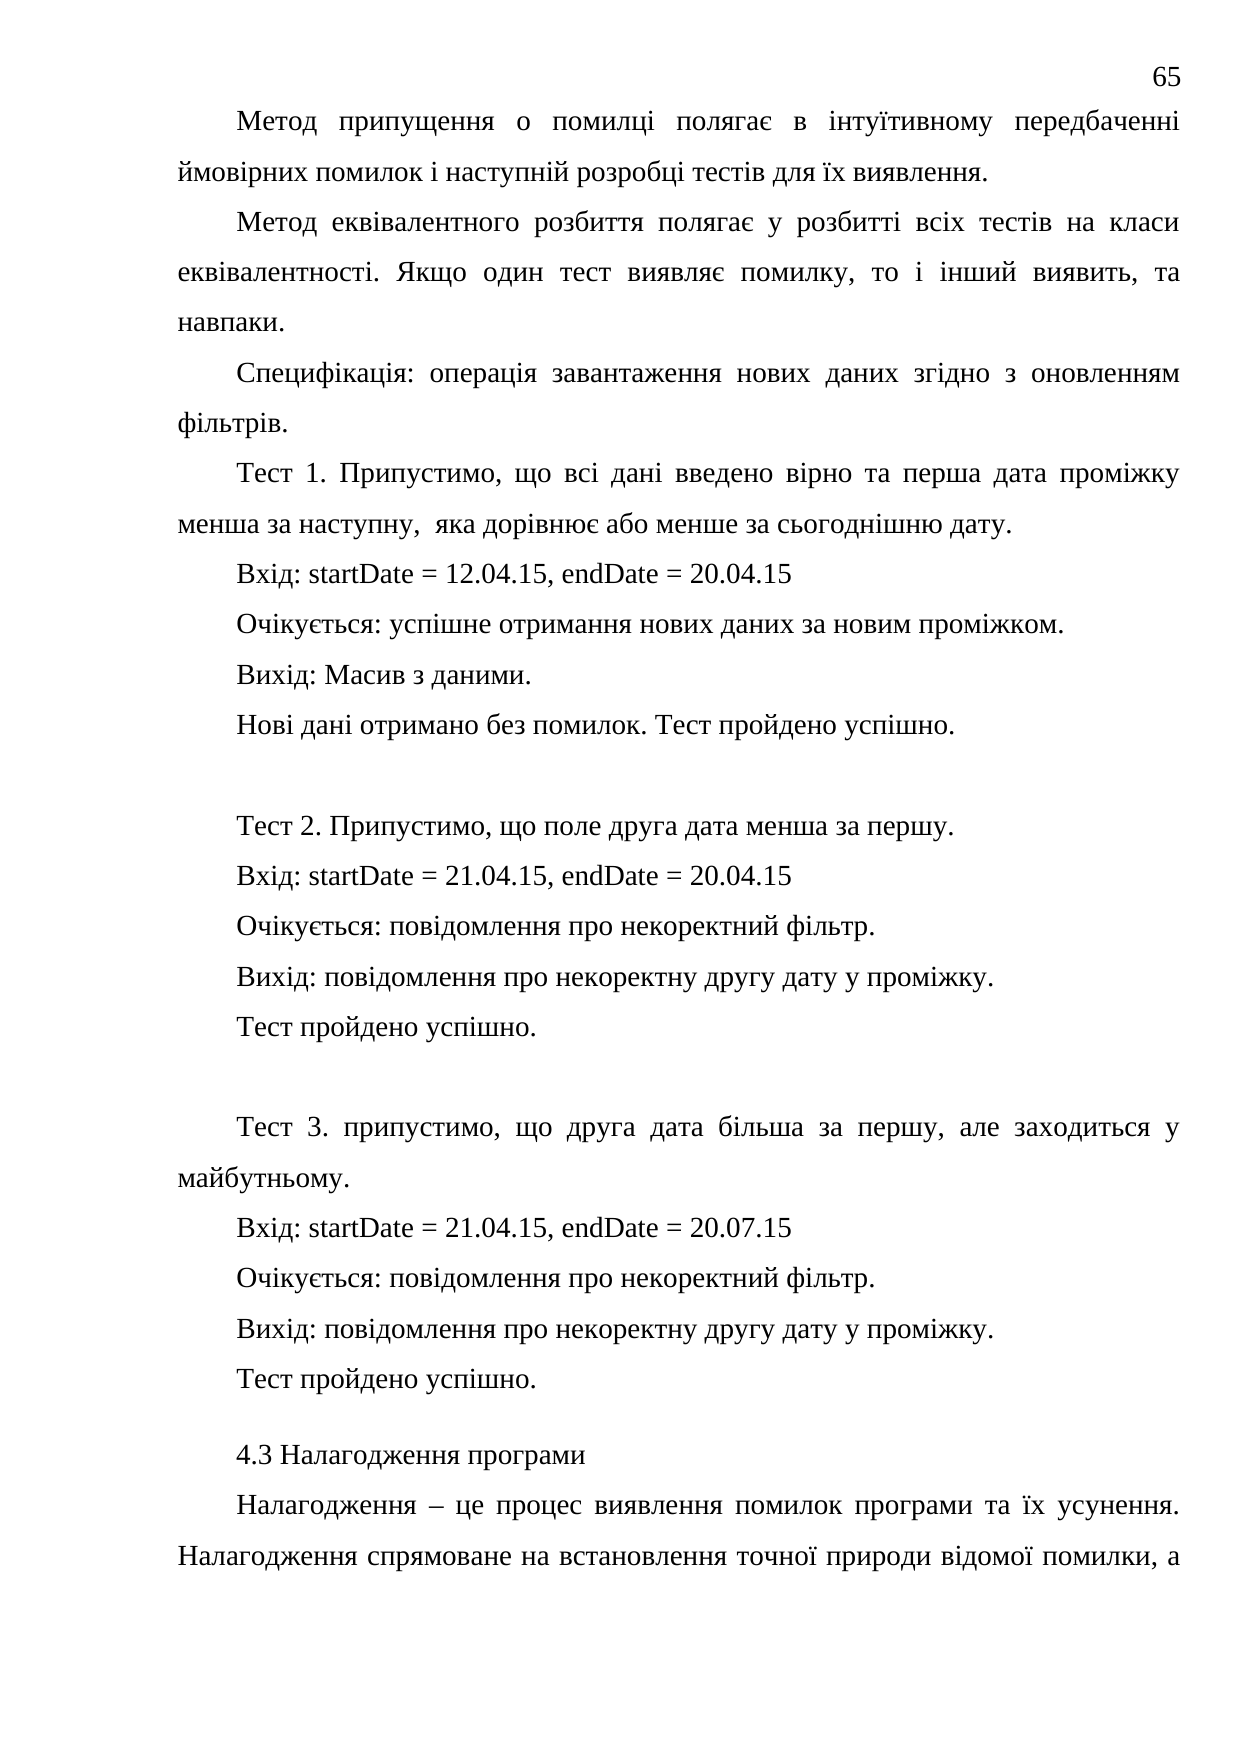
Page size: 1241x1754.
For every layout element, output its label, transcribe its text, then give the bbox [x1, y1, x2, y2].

text Тест 1. Припустимо, що всі дані введено вірно та перша дата проміжку менша за наступну, яка дорівнює або менше за сьогоднішню дату. [177, 456, 1181, 539]
subtitle 4.3 Налагодження програми [177, 1437, 1181, 1471]
text Тест пройдено успішно. [177, 1009, 1181, 1042]
text Вихід: повідомлення про некоректну другу дату у проміжку. [177, 959, 1181, 992]
text Специфікація: операція завантаження нових даних згідно з оновленням фільтрів. [177, 355, 1181, 439]
text Тест пройдено успішно. [177, 1361, 1181, 1395]
text Очікується: успішне отримання нових даних за новим проміжком. [177, 606, 1181, 640]
text Вхід: startDate = 21.04.15, endDate = 20.04.15 [177, 858, 1181, 892]
text Метод еквівалентного розбиття полягає у розбитті всіх тестів на класи еквівалентності. Якщо один тест виявляє помилку, то і інший виявить, та навпаки. [177, 204, 1181, 338]
text Вихід: повідомлення про некоректну другу дату у проміжку. [177, 1311, 1181, 1344]
text Тест 2. Припустимо, що поле друга дата менша за першу. [177, 808, 1181, 841]
text Налагодження – це процес виявлення помилок програми та їх усунення. Налагодження спрямоване на встановлення точної природи відомої помилки, а [177, 1487, 1181, 1571]
text Метод припущення о помилці полягає в інтуїтивному передбаченні ймовірних помилок і наступній розробці тестів для їх виявлення. [177, 103, 1181, 187]
text Вхід: startDate = 21.04.15, endDate = 20.07.15 [177, 1210, 1181, 1244]
text Нові дані отримано без помилок. Тест пройдено успішно. [177, 707, 1181, 741]
text Вхід: startDate = 12.04.15, endDate = 20.04.15 [177, 556, 1181, 590]
text Тест 3. припустимо, що друга дата більша за першу, але заходиться у майбутньому. [177, 1109, 1181, 1193]
text Очікується: повідомлення про некоректний фільтр. [177, 908, 1181, 942]
text Очікується: повідомлення про некоректний фільтр. [177, 1261, 1181, 1294]
text Вихід: Масив з даними. [177, 657, 1181, 690]
